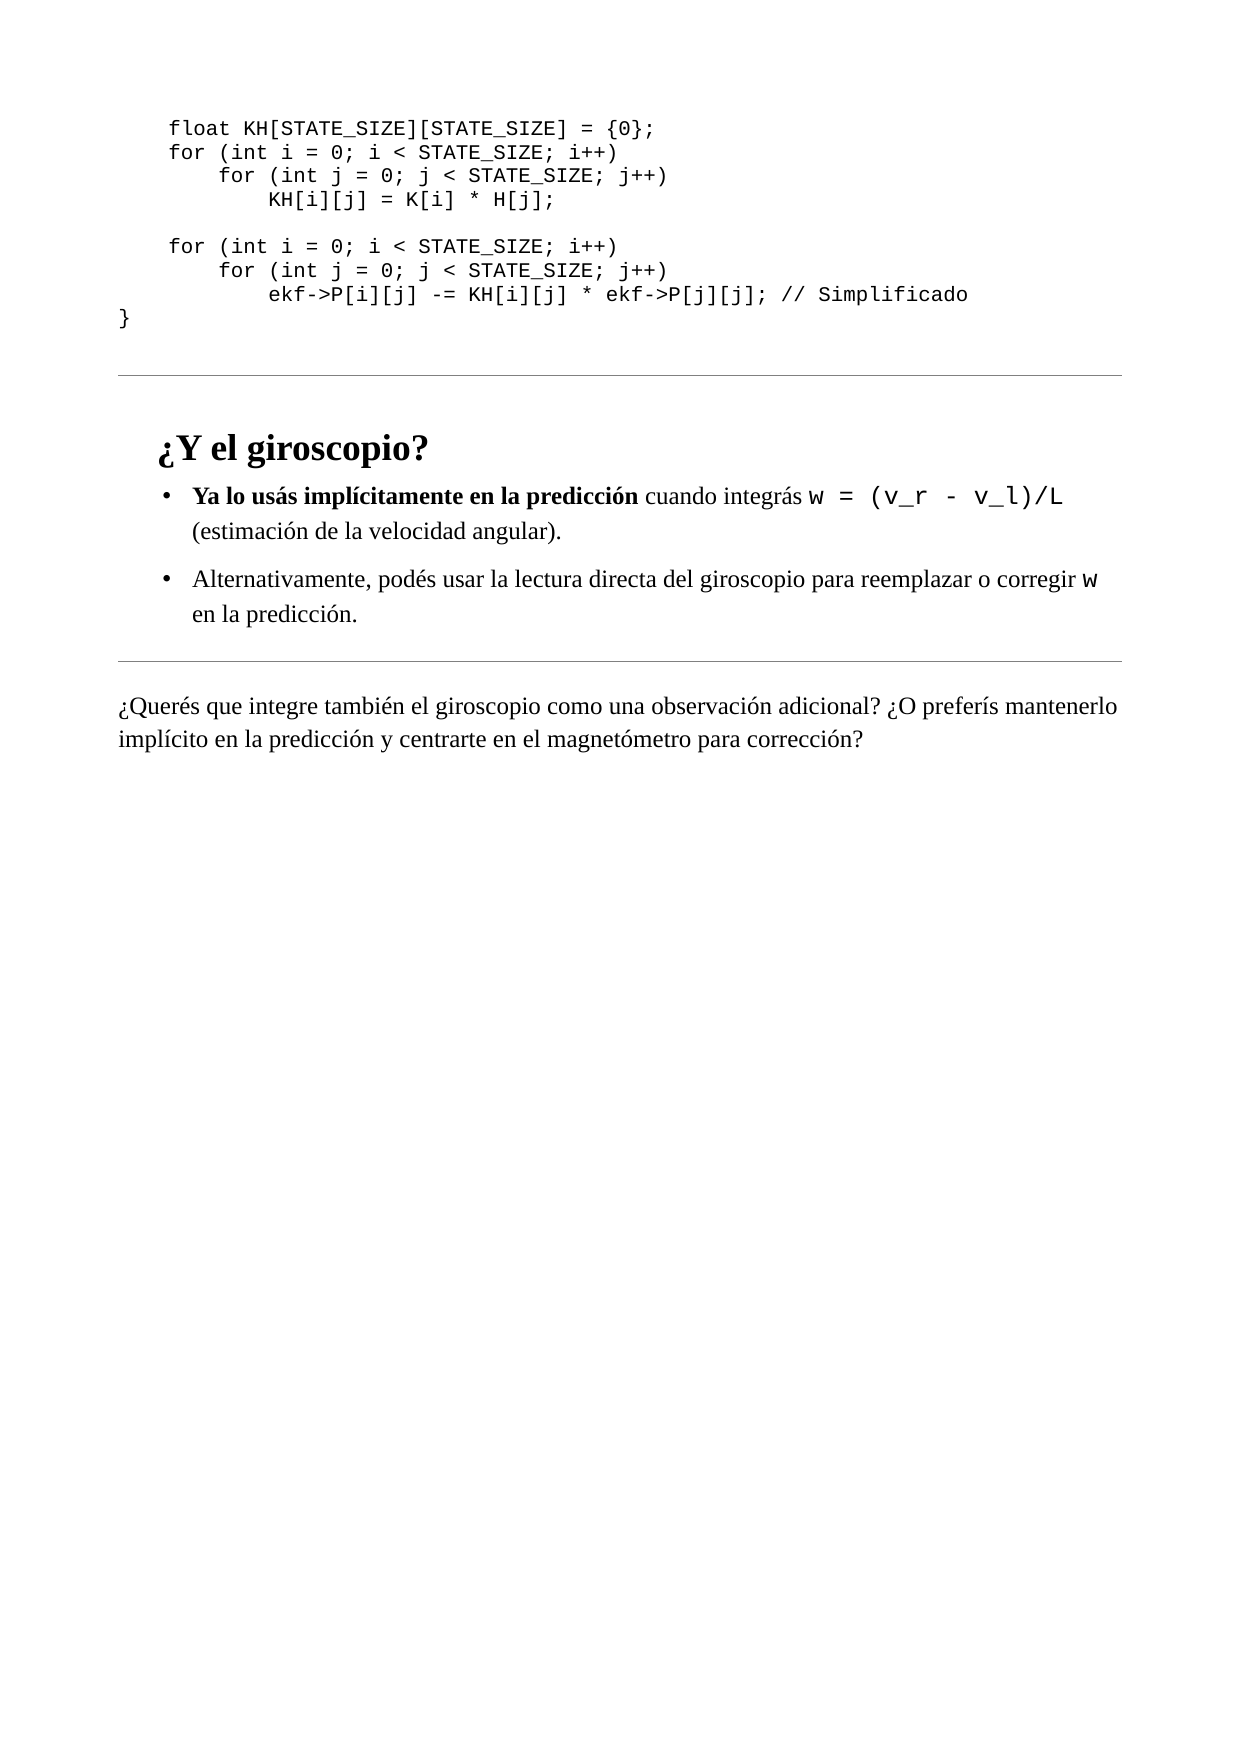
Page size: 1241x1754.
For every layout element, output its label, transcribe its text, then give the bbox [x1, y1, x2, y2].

text ekf->P[i][j] -= KH[i][j] * ekf->P[j][j]; // Simplificado [118, 284, 1122, 307]
subtitle 🧪 ¿Y el giroscopio? [118, 426, 1122, 469]
text float KH[STATE_SIZE][STATE_SIZE] = {0}; [118, 118, 1122, 142]
list Ya lo usás implícitamente en la predicción cuando integrás w = (v_r - v_l)/L (estimación de la velocidad angular). [162, 481, 1122, 545]
text for (int j = 0; j < STATE_SIZE; j++) [118, 165, 1122, 189]
list Alternativamente, podés usar la lectura directa del giroscopio para reemplazar o corregir w en la predicción. [162, 564, 1122, 628]
text } [118, 307, 1122, 331]
text for (int j = 0; j < STATE_SIZE; j++) [118, 260, 1122, 284]
text KH[i][j] = K[i] * H[j]; [118, 189, 1122, 213]
text ¿Querés que integre también el giroscopio como una observación adicional? ¿O preferís mantenerlo implícito en la predicción y centrarte en el magnetómetro para corrección? [118, 691, 1122, 753]
text for (int i = 0; i < STATE_SIZE; i++) [118, 236, 1122, 260]
text for (int i = 0; i < STATE_SIZE; i++) [118, 142, 1122, 165]
